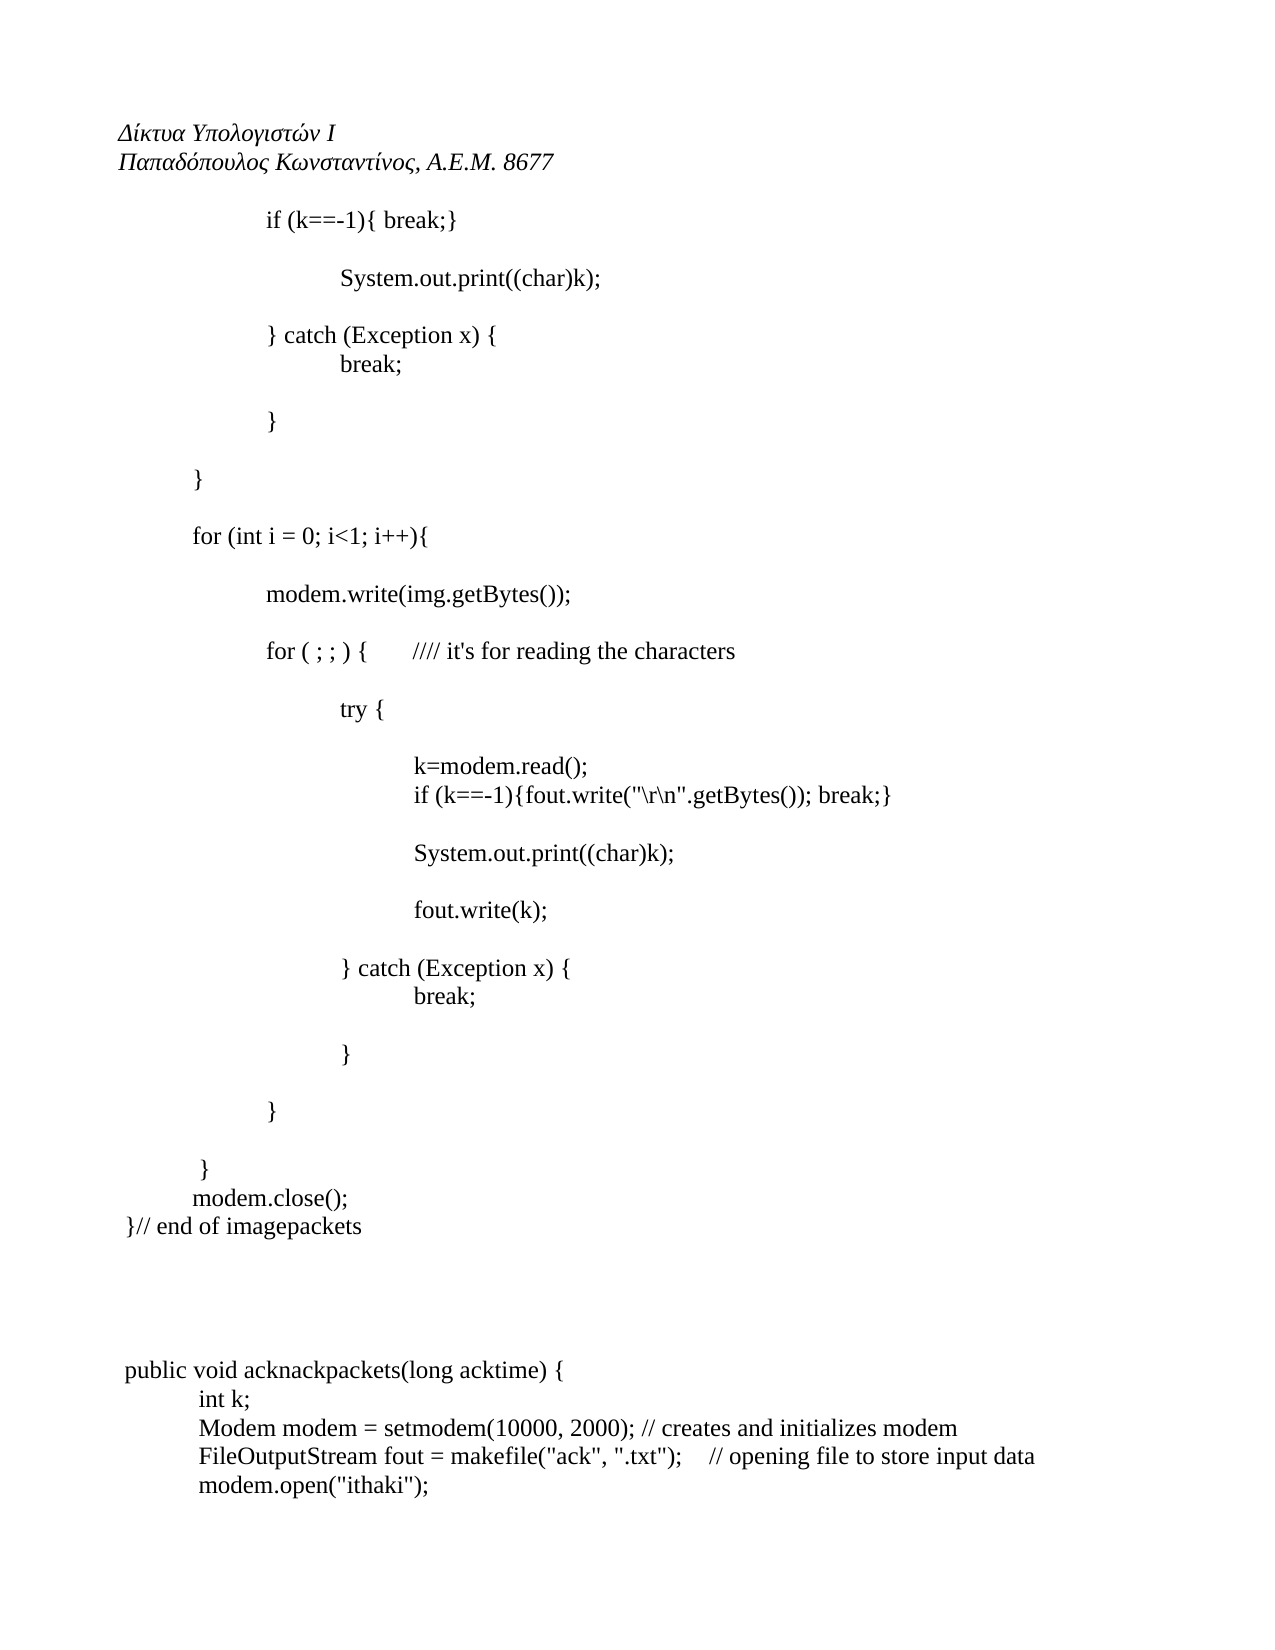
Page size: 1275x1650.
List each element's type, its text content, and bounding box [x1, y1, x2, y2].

text if (k==-1){ break;} [118, 205, 1157, 234]
text }// end of imagepackets [118, 1211, 1157, 1240]
text int k; [118, 1384, 1157, 1413]
text } [118, 464, 1157, 493]
text FileOutputStream fout = makefile("ack", ".txt"); // opening file to store input data [118, 1441, 1157, 1470]
text } [118, 406, 1157, 435]
text } [118, 1154, 1157, 1183]
text for (int i = 0; i<1; i++){ [118, 521, 1157, 550]
text modem.open("ithaki"); [118, 1470, 1157, 1499]
text break; [118, 981, 1157, 1010]
text k=modem.read(); [118, 751, 1157, 780]
text break; [118, 349, 1157, 378]
text System.out.print((char)k); [118, 838, 1157, 866]
text modem.close(); [118, 1183, 1157, 1211]
text System.out.print((char)k); [118, 263, 1157, 291]
text try { [118, 694, 1157, 723]
text Modem modem = setmodem(10000, 2000); // creates and initializes modem [118, 1413, 1157, 1441]
text fout.write(k); [118, 895, 1157, 924]
text modem.write(img.getBytes()); [118, 579, 1157, 608]
text } [118, 1096, 1157, 1125]
text } catch (Exception x) { [118, 953, 1157, 981]
text public void acknackpackets(long acktime) { [118, 1355, 1157, 1384]
text } catch (Exception x) { [118, 320, 1157, 349]
text for ( ; ; ) { //// it's for reading the characters [118, 636, 1157, 665]
text } [118, 1039, 1157, 1068]
text if (k==-1){fout.write("\r\n".getBytes()); break;} [118, 780, 1157, 809]
